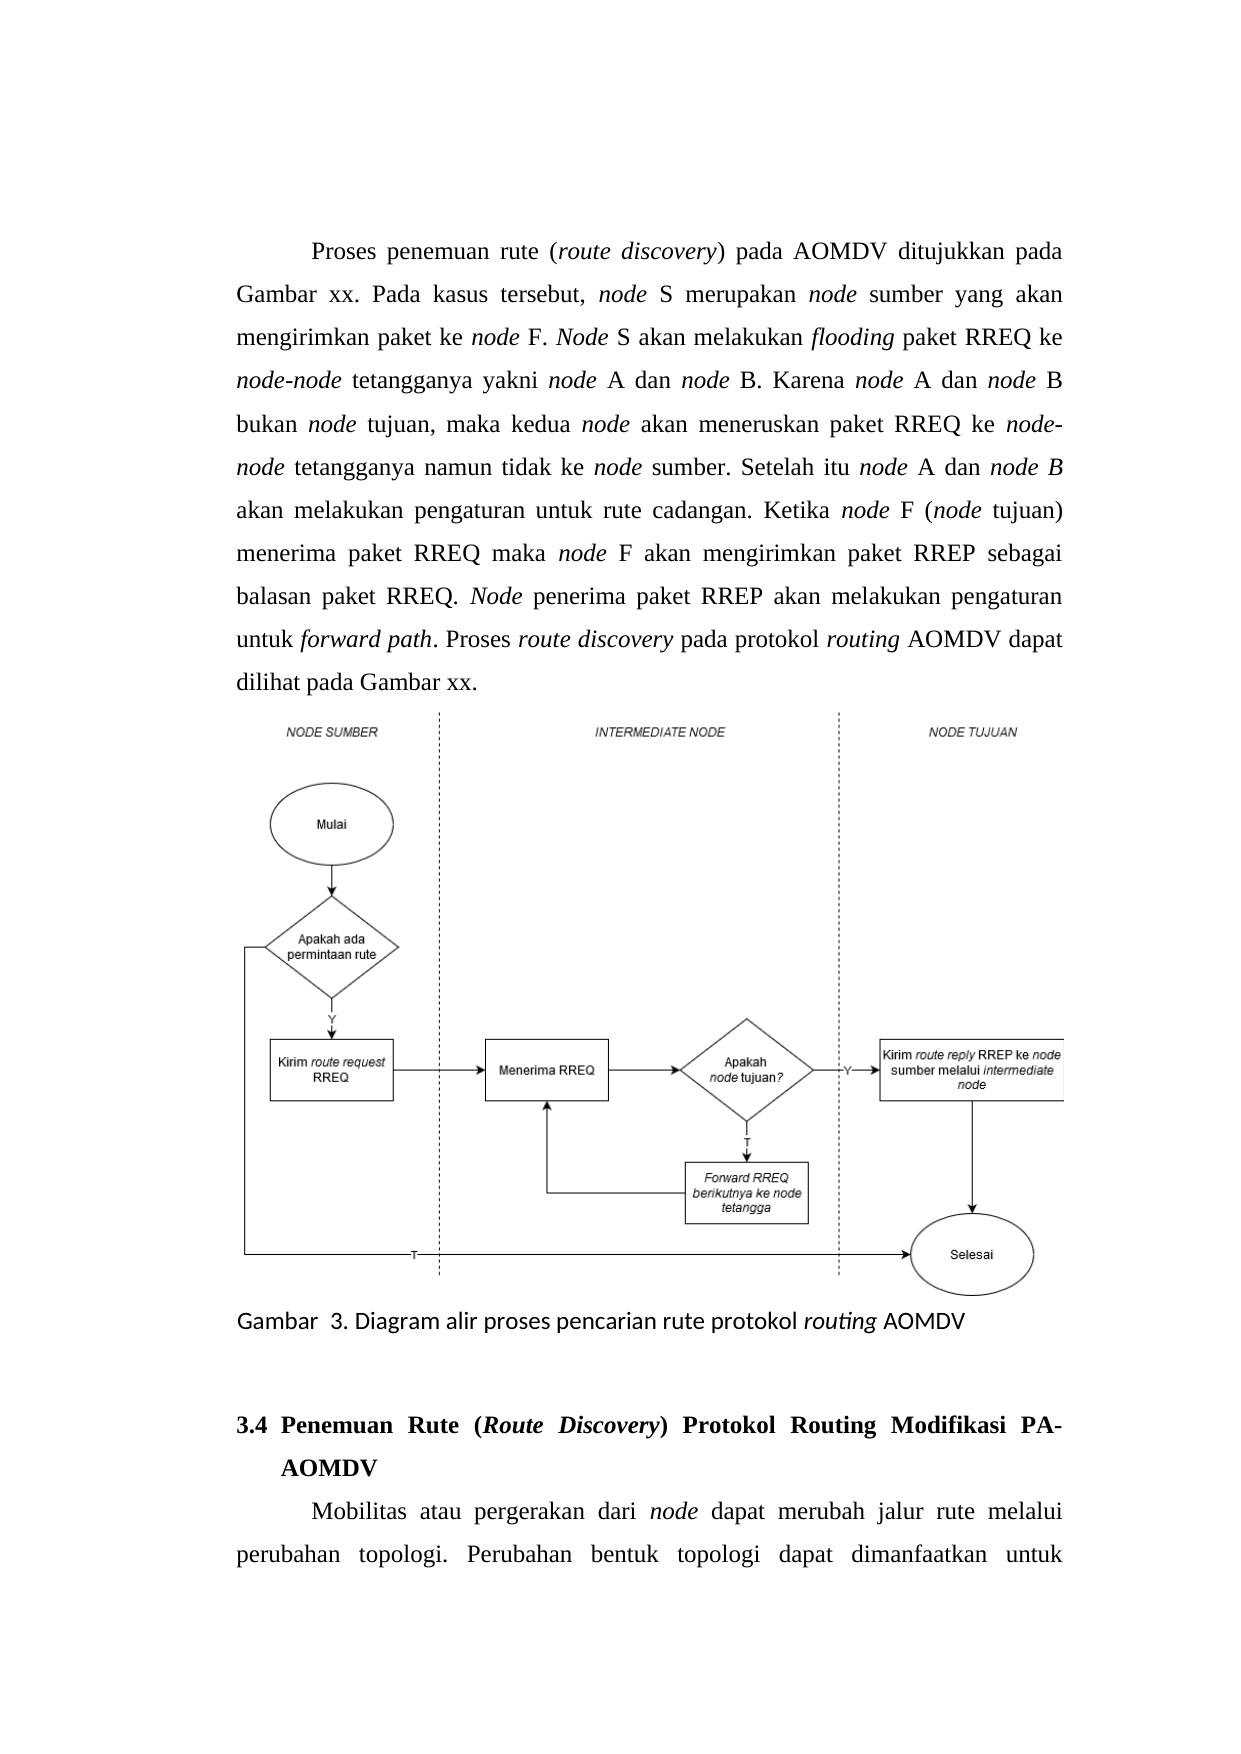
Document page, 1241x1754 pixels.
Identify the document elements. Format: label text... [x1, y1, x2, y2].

list Proses penemuan rute (route discovery) pada AOMDV ditujukkan pada Gambar xx. Pada kasus tersebut, node S merupakan node sumber yang akan mengirimkan paket ke node F. Node S akan melakukan flooding paket RREQ ke node-node tetangganya yakni node A dan node B. Karena node A dan node B bukan node tujuan, maka kedua node akan meneruskan paket RREQ ke node-node tetangganya namun tidak ke node sumber. Setelah itu node A dan node B akan melakukan pengaturan untuk rute cadangan. Ketika node F (node tujuan) menerima paket RREQ maka node F akan mengirimkan paket RREP sebagai balasan paket RREQ. Node penerima paket RREP akan melakukan pengaturan untuk forward path. Proses route discovery pada protokol routing AOMDV dapat dilihat pada Gambar xx. [236, 236, 1063, 696]
picture [237, 711, 1064, 1296]
list Mobilitas atau pergerakan dari node dapat merubah jalur rute melalui perubahan topologi. Perubahan bentuk topologi dapat dimanfaatkan untuk [236, 1496, 1063, 1568]
subtitle Penemuan Rute (Route Discovery) Protokol Routing Modifikasi PA-AOMDV [236, 1410, 1063, 1482]
